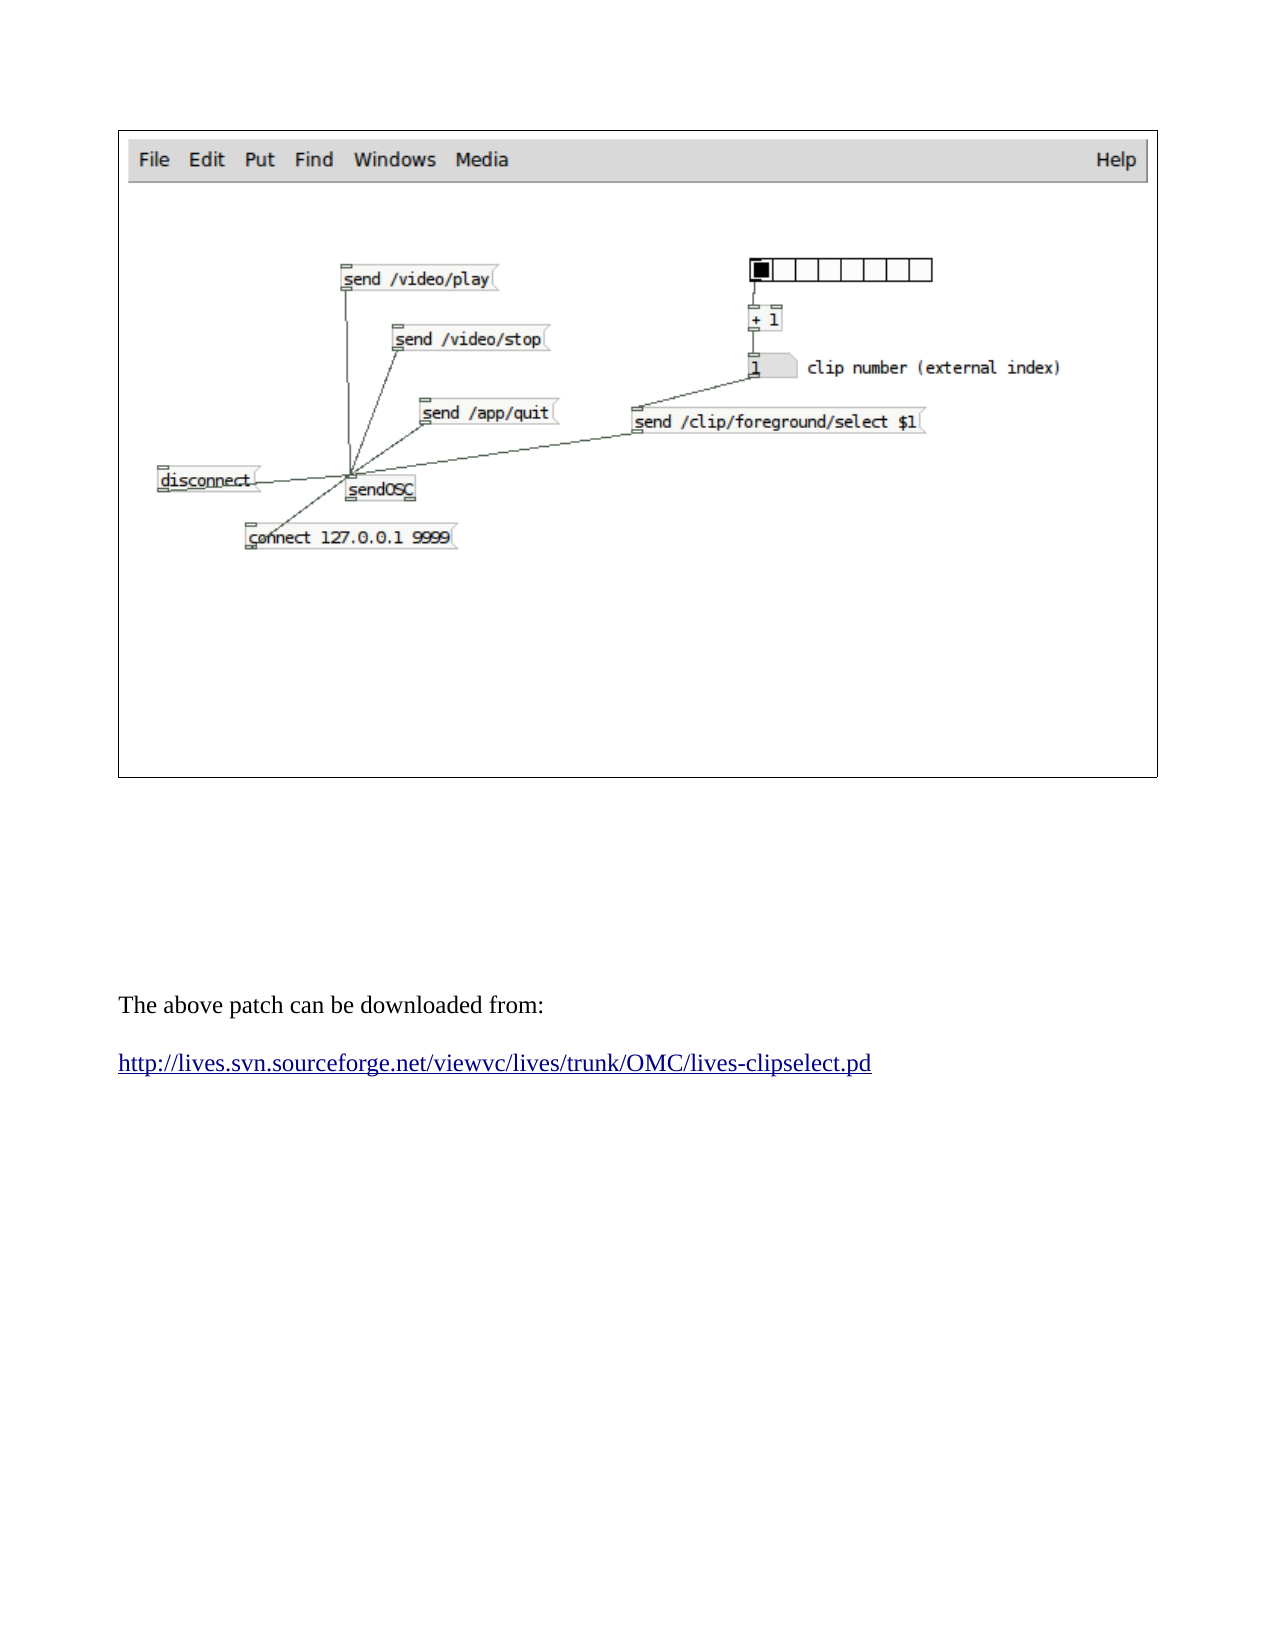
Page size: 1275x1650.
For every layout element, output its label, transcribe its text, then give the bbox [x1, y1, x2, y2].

text http://lives.svn.sourceforge.net/viewvc/lives/trunk/OMC/lives-clipselect.pd [118, 1048, 1157, 1077]
picture [127, 138, 1148, 769]
text The above patch can be downloaded from: [118, 990, 1157, 1019]
